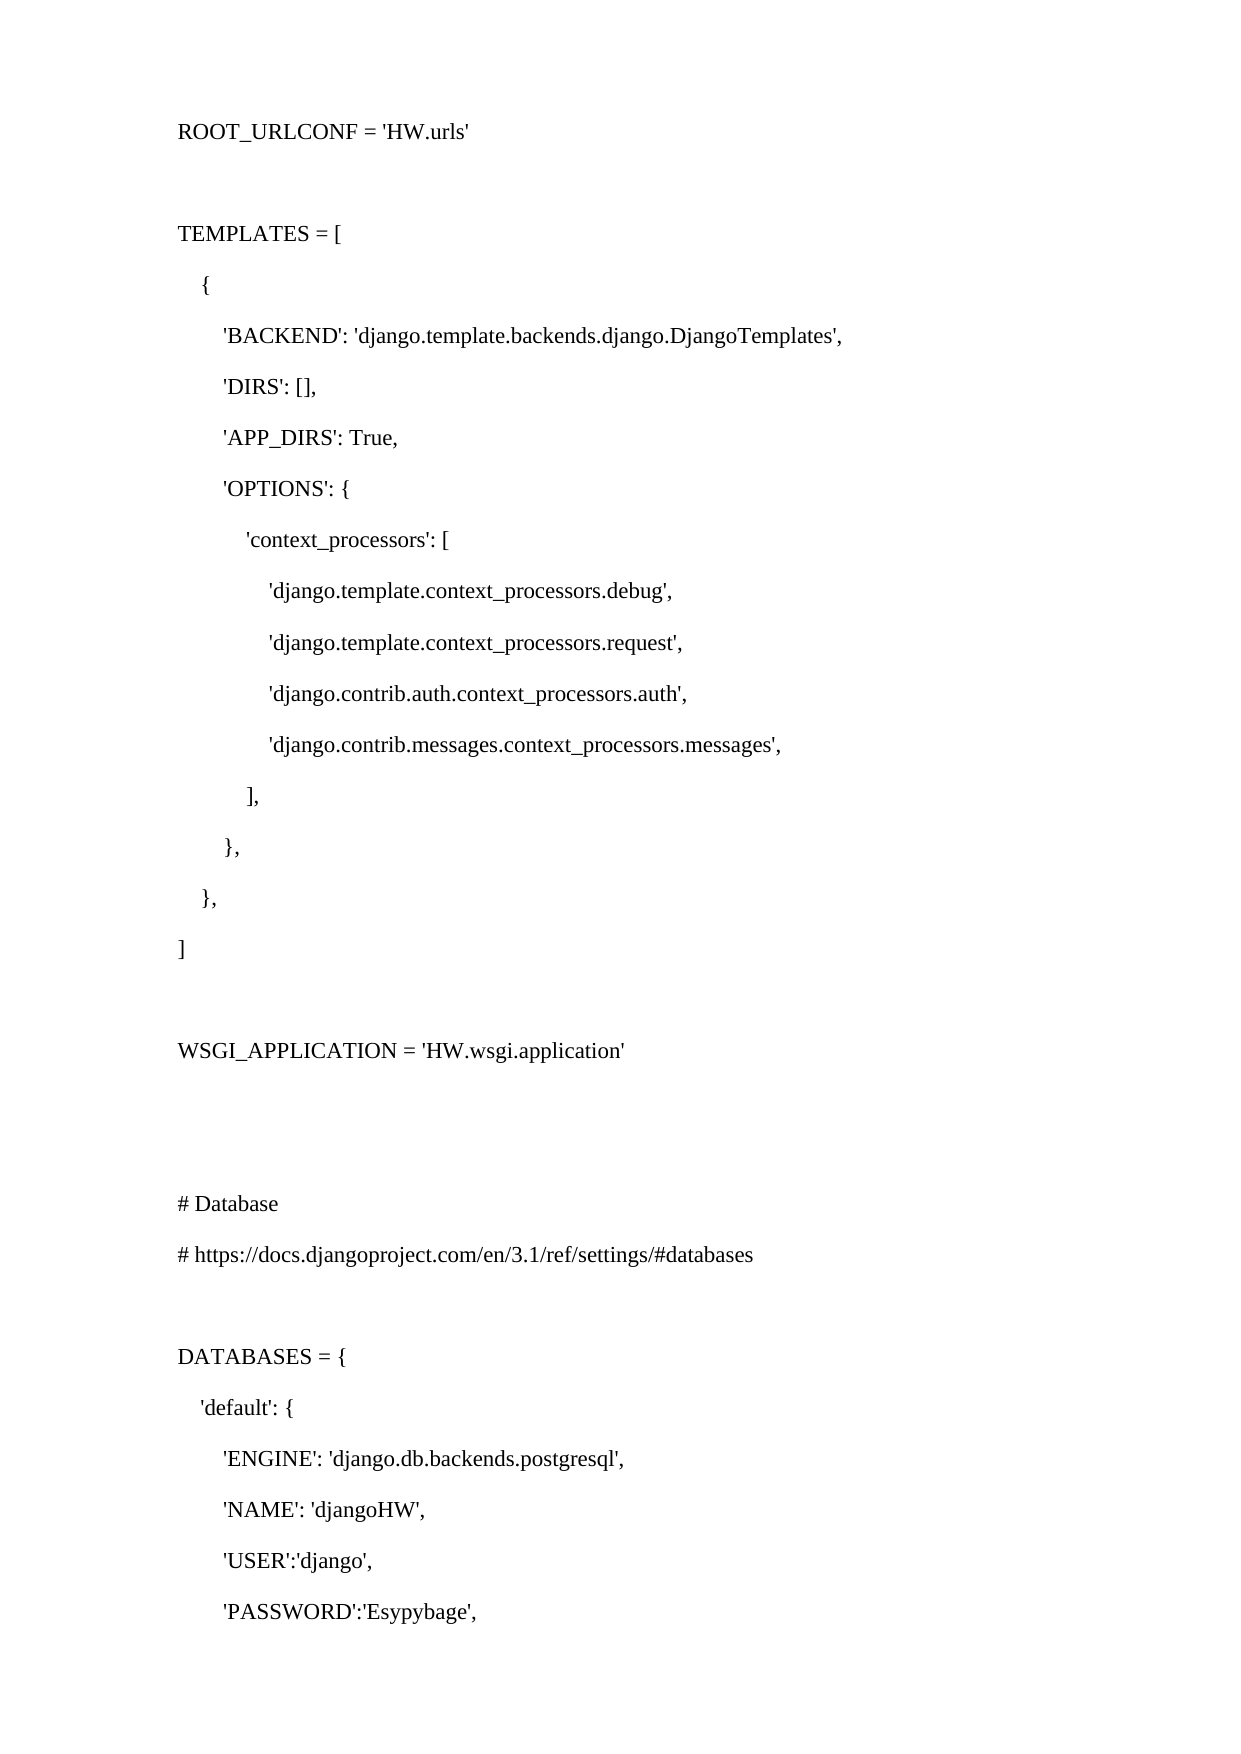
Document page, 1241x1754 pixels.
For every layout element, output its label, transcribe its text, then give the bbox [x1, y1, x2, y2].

text # https://docs.djangoproject.com/en/3.1/ref/settings/#databases [177, 1241, 1152, 1267]
text ] [177, 935, 1152, 961]
text # Database [177, 1190, 1152, 1216]
text 'django.template.context_processors.request', [177, 628, 1152, 655]
text ROOT_URLCONF = 'HW.urls' [177, 118, 1152, 144]
text 'DIRS': [], [177, 373, 1152, 400]
text 'OPTIONS': { [177, 475, 1152, 502]
text 'default': { [177, 1394, 1152, 1421]
text }, [177, 884, 1152, 910]
text WSGI_APPLICATION = 'HW.wsgi.application' [177, 1037, 1152, 1063]
text TEMPLATES = [ [177, 220, 1152, 247]
text 'context_processors': [ [177, 526, 1152, 553]
text 'django.contrib.auth.context_processors.auth', [177, 679, 1152, 706]
text ], [177, 782, 1152, 808]
text 'NAME': 'djangoHW', [177, 1496, 1152, 1523]
text 'ENGINE': 'django.db.backends.postgresql', [177, 1445, 1152, 1472]
text }, [177, 833, 1152, 859]
text 'USER':'django', [177, 1547, 1152, 1574]
text 'django.template.context_processors.debug', [177, 577, 1152, 604]
text DATABASES = { [177, 1343, 1152, 1369]
text 'BACKEND': 'django.template.backends.django.DjangoTemplates', [177, 322, 1152, 349]
text { [177, 271, 1152, 298]
text 'PASSWORD':'Esypybage', [177, 1598, 1152, 1625]
text 'APP_DIRS': True, [177, 424, 1152, 451]
text 'django.contrib.messages.context_processors.messages', [177, 731, 1152, 757]
